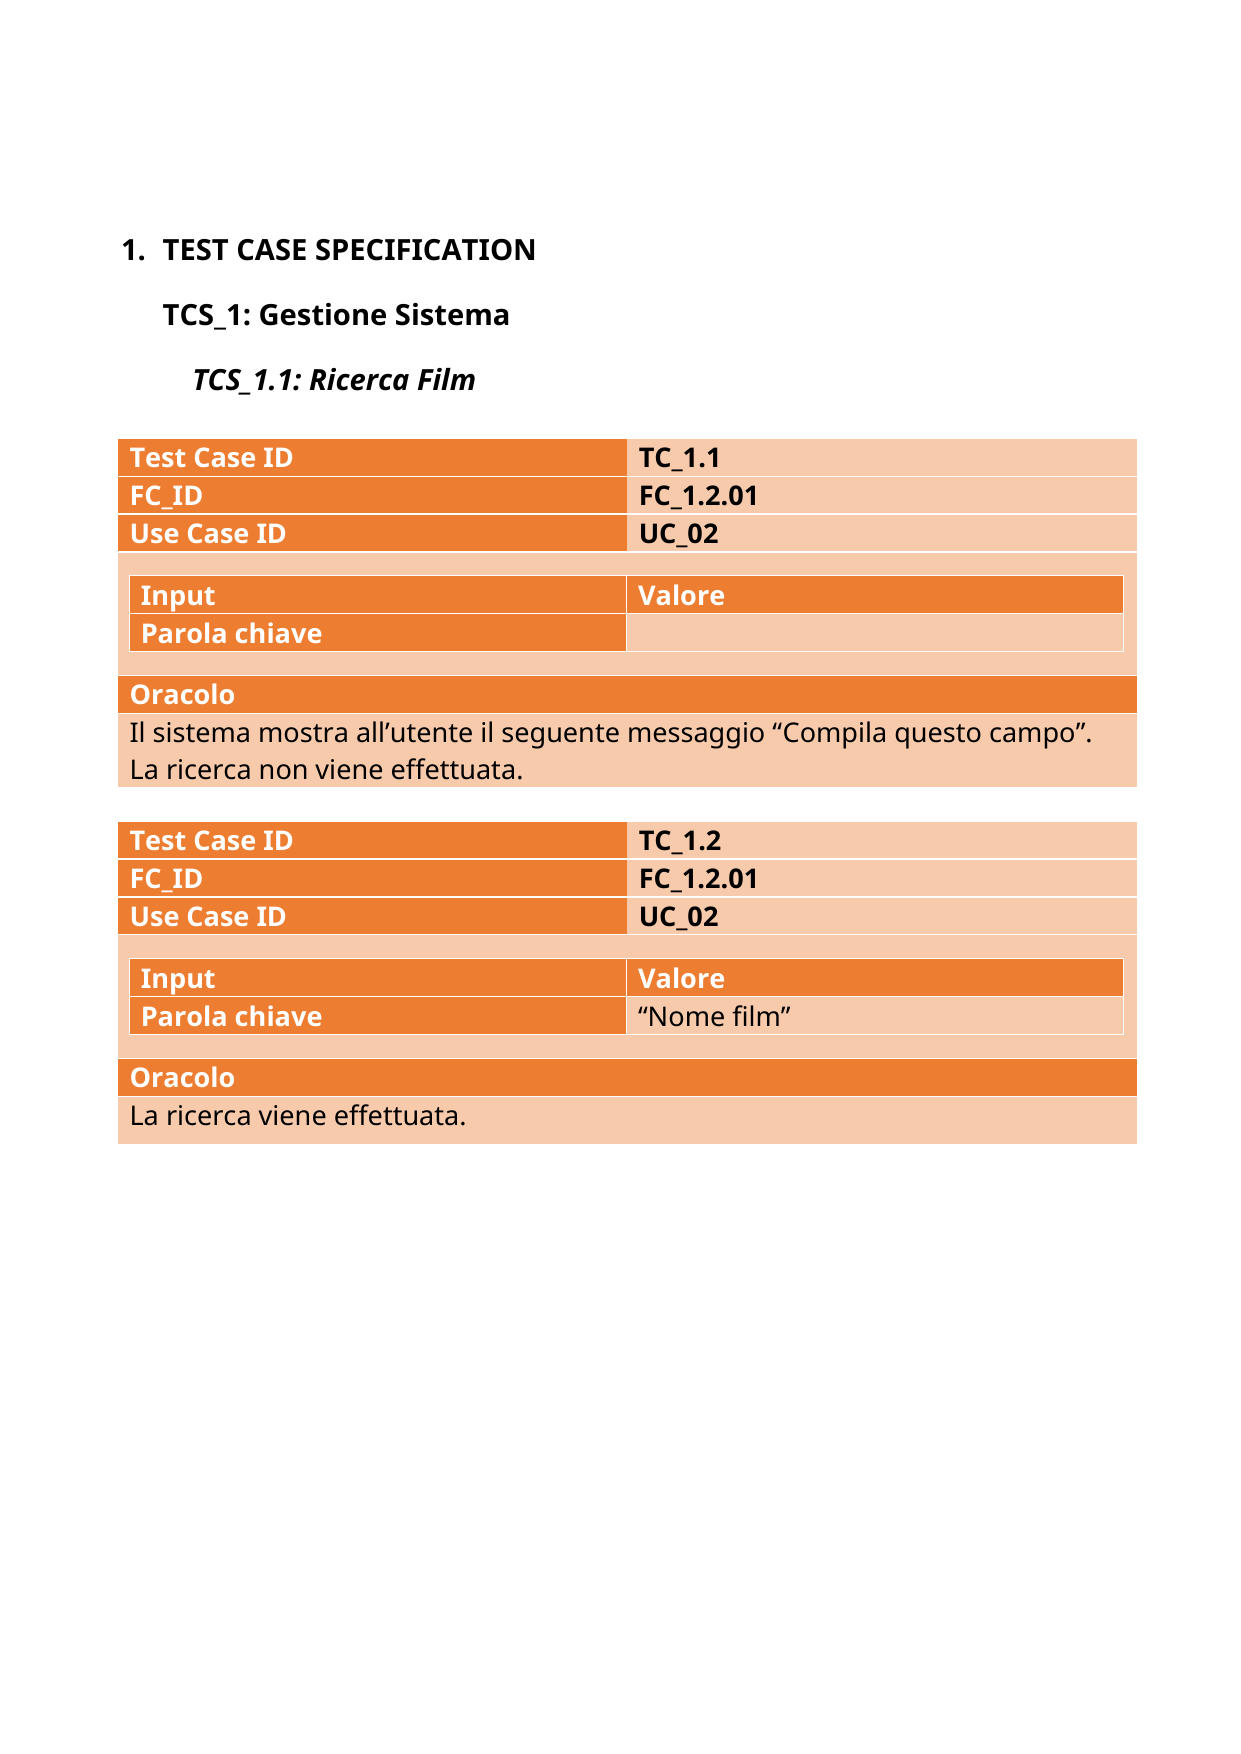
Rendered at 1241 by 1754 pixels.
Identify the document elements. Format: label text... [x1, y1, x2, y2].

text TCS_1: Gestione Sistema [162, 294, 1122, 334]
table_header Input [130, 959, 626, 996]
table_cell UC_02 [627, 898, 1137, 934]
table_cell Parola chiave [130, 997, 626, 1034]
table_header TC_1.2 [627, 822, 1137, 858]
table_cell [118, 935, 1137, 1058]
table_header Valore [627, 576, 1123, 613]
table_header Test Case ID [118, 822, 627, 858]
table_cell FC_1.2.01 [627, 860, 1137, 896]
table_cell Use Case ID [118, 515, 627, 551]
text TCS_1.1: Ricerca Film [162, 359, 1122, 398]
table_cell [118, 553, 1137, 675]
table_cell La ricerca viene effettuata. [118, 1097, 1137, 1144]
table_cell FC_1.2.01 [627, 477, 1137, 513]
table_cell Oracolo [118, 676, 627, 713]
table_cell [627, 676, 1137, 713]
table_cell Use Case ID [118, 898, 627, 934]
table_header Input [130, 576, 626, 613]
table_cell UC_02 [627, 515, 1137, 551]
table_cell Il sistema mostra all’utente il seguente messaggio “Compila questo campo”. La ricerca non viene effettuata. [118, 714, 1137, 787]
table_cell FC_ID [118, 860, 627, 896]
table_header Test Case ID [118, 439, 627, 476]
table_cell FC_ID [118, 477, 627, 513]
list TEST CASE SPECIFICATION [121, 229, 1122, 269]
table_header TC_1.1 [627, 439, 1137, 476]
table_cell “Nome film” [627, 997, 1123, 1034]
table_header Valore [627, 959, 1123, 996]
table_cell [627, 1059, 1137, 1096]
table_cell Oracolo [118, 1059, 627, 1096]
table_cell Parola chiave [130, 614, 626, 651]
table_cell [627, 614, 1123, 651]
